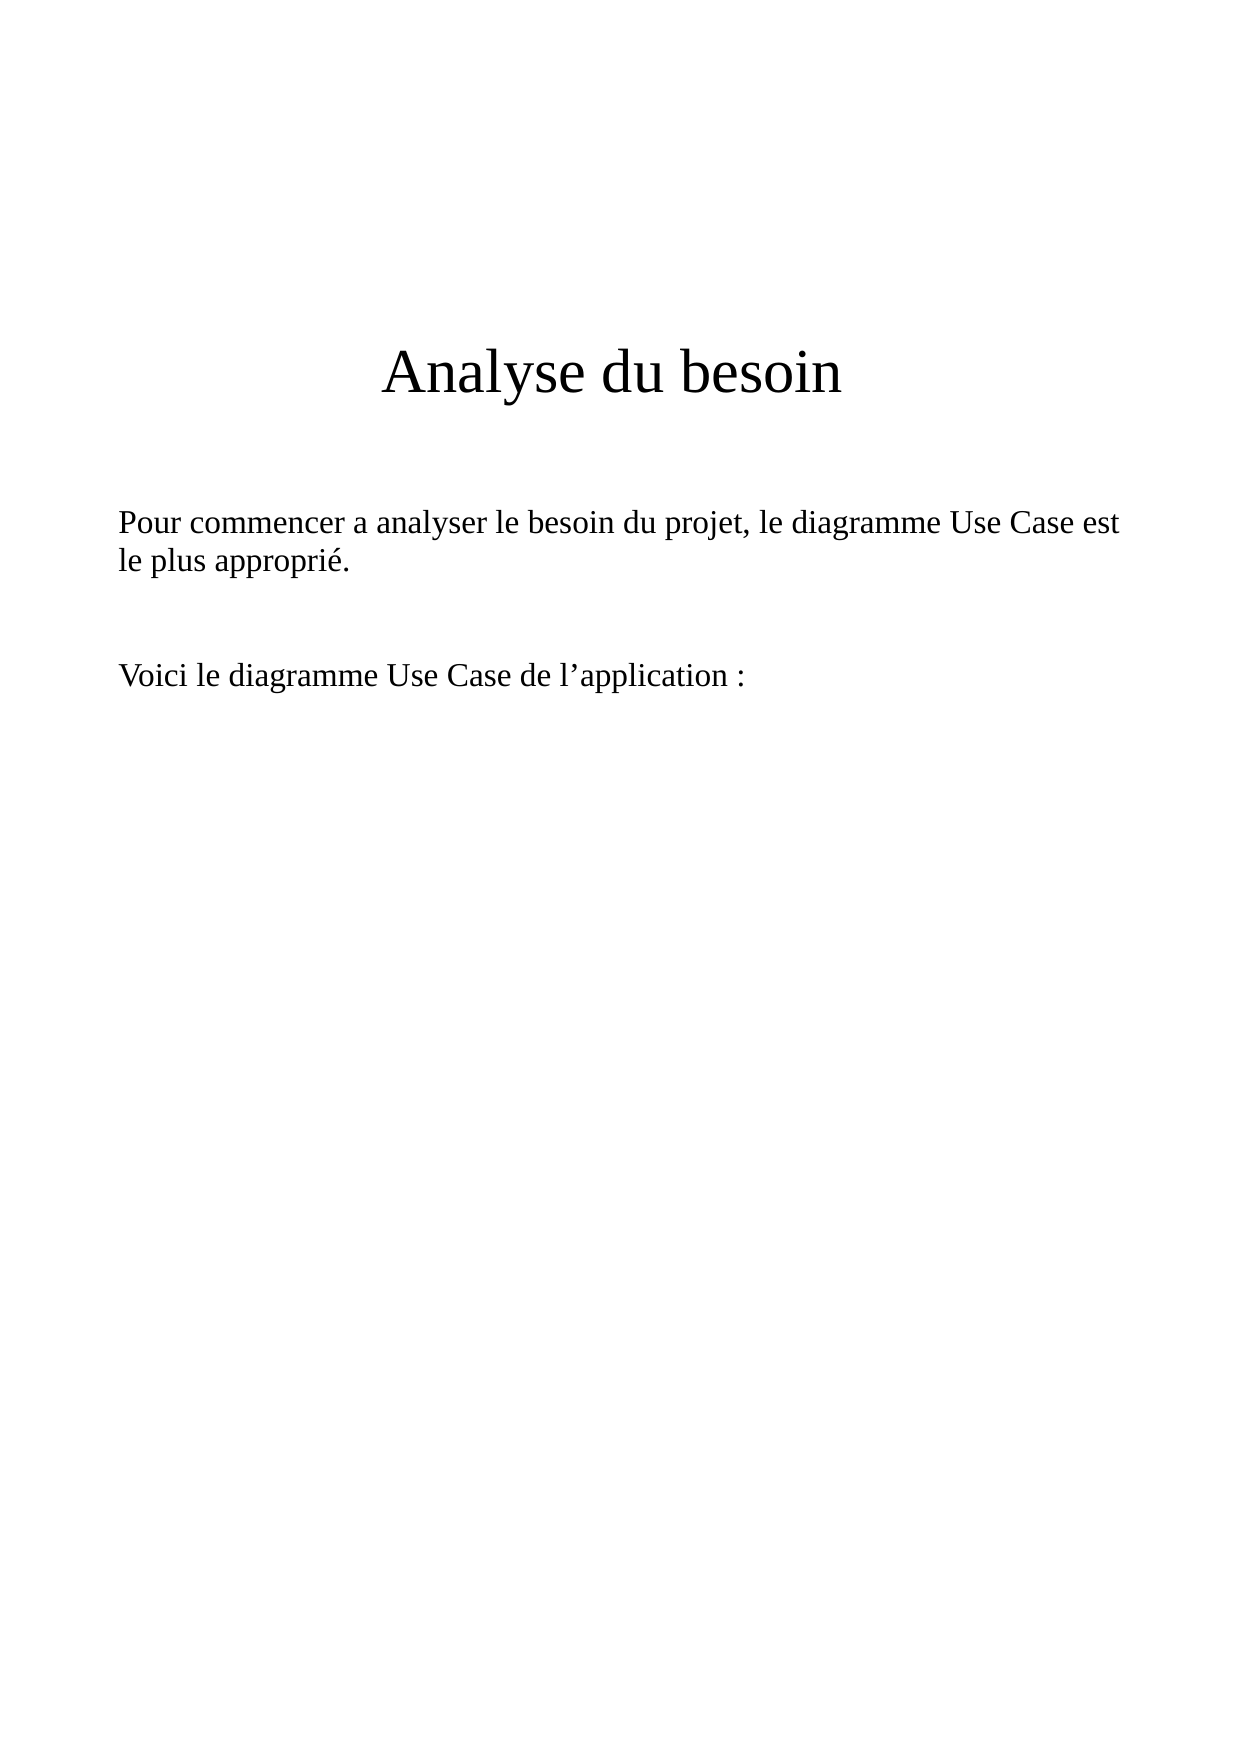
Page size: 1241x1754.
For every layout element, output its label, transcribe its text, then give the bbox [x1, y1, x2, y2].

text Pour commencer a analyser le besoin du projet, le diagramme Use Case est le plus approprié. [118, 502, 1122, 578]
text Voici le diagramme Use Case de l’application : [118, 655, 1122, 693]
text Analyse du besoin [118, 334, 1122, 406]
